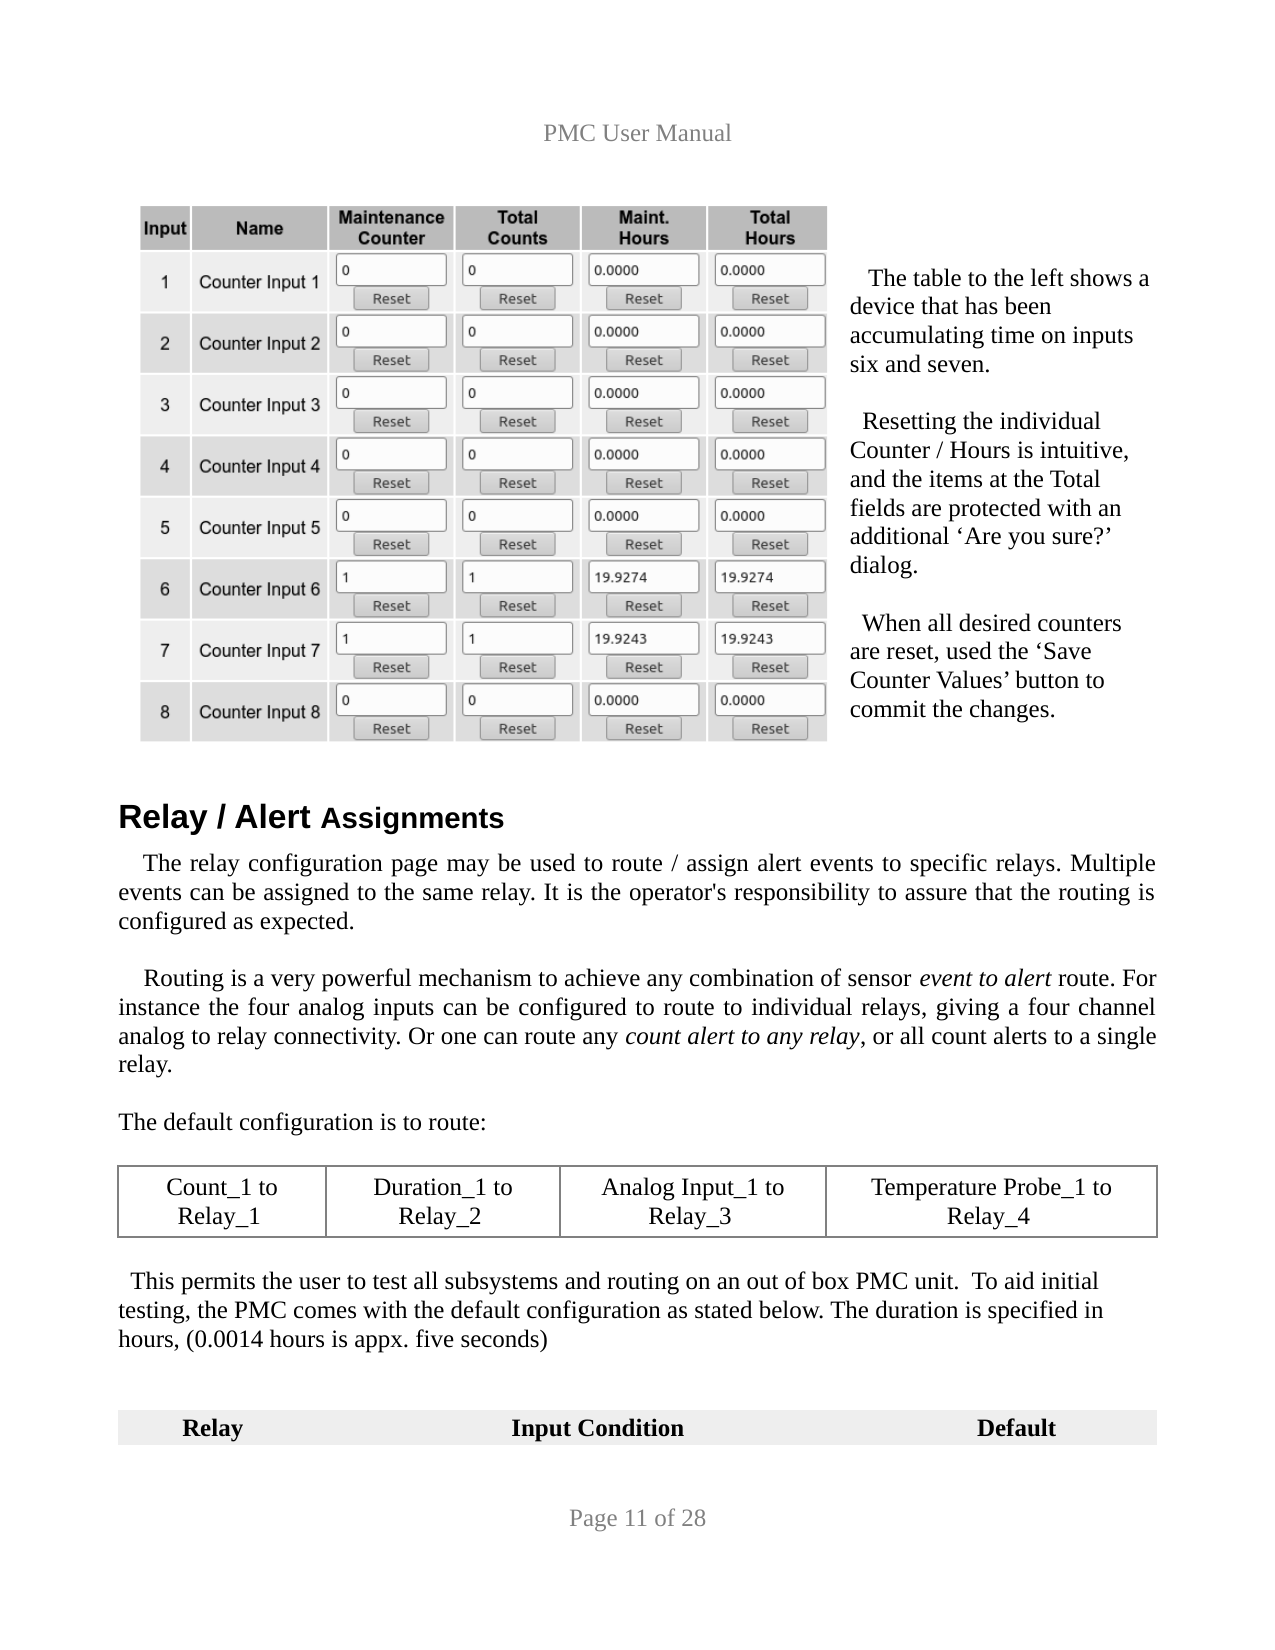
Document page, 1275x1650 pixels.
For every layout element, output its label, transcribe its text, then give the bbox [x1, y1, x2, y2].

table_header [118, 205, 849, 776]
text The default configuration is to route: [118, 1107, 1157, 1136]
table_header Duration_1 to Relay_2 [327, 1167, 559, 1236]
picture [135, 205, 828, 748]
table_header The table to the left shows a device that has been accumulating time on inputs six and seven. Resetting the individual Counter / Hours is intuitive, and the items at the Total fields are protected with an additional ‘Are you sure?’ dialog. When all desired counters are reset, used the ‘Save Counter Values’ button to commit the changes. [850, 205, 1157, 776]
table_header Analog Input_1 to Relay_3 [561, 1167, 825, 1236]
table_header Relay [118, 1410, 313, 1445]
text This permits the user to test all subsystems and routing on an out of box PMC unit. To aid initial testing, the PMC comes with the default configuration as stated below. The duration is specified in hours, (0.0014 hours is appx. five seconds) [118, 1266, 1157, 1353]
table_header Default [882, 1410, 1157, 1445]
table_header Temperature Probe_1 to Relay_4 [827, 1167, 1156, 1236]
subtitle Relay / Alert Assignments [118, 797, 1157, 836]
table_header Input Condition [313, 1410, 882, 1445]
table_header Count_1 to Relay_1 [119, 1167, 325, 1236]
text Routing is a very powerful mechanism to achieve any combination of sensor event to alert route. For instance the four analog inputs can be configured to route to individual relays, giving a four channel analog to relay connectivity. Or one can route any count alert to any relay, or all count alerts to a single relay. [118, 963, 1157, 1078]
text The relay configuration page may be used to route / assign alert events to specific relays. Multiple events can be assigned to the same relay. It is the operator's responsibility to assure that the routing is configured as expected. [118, 848, 1157, 934]
